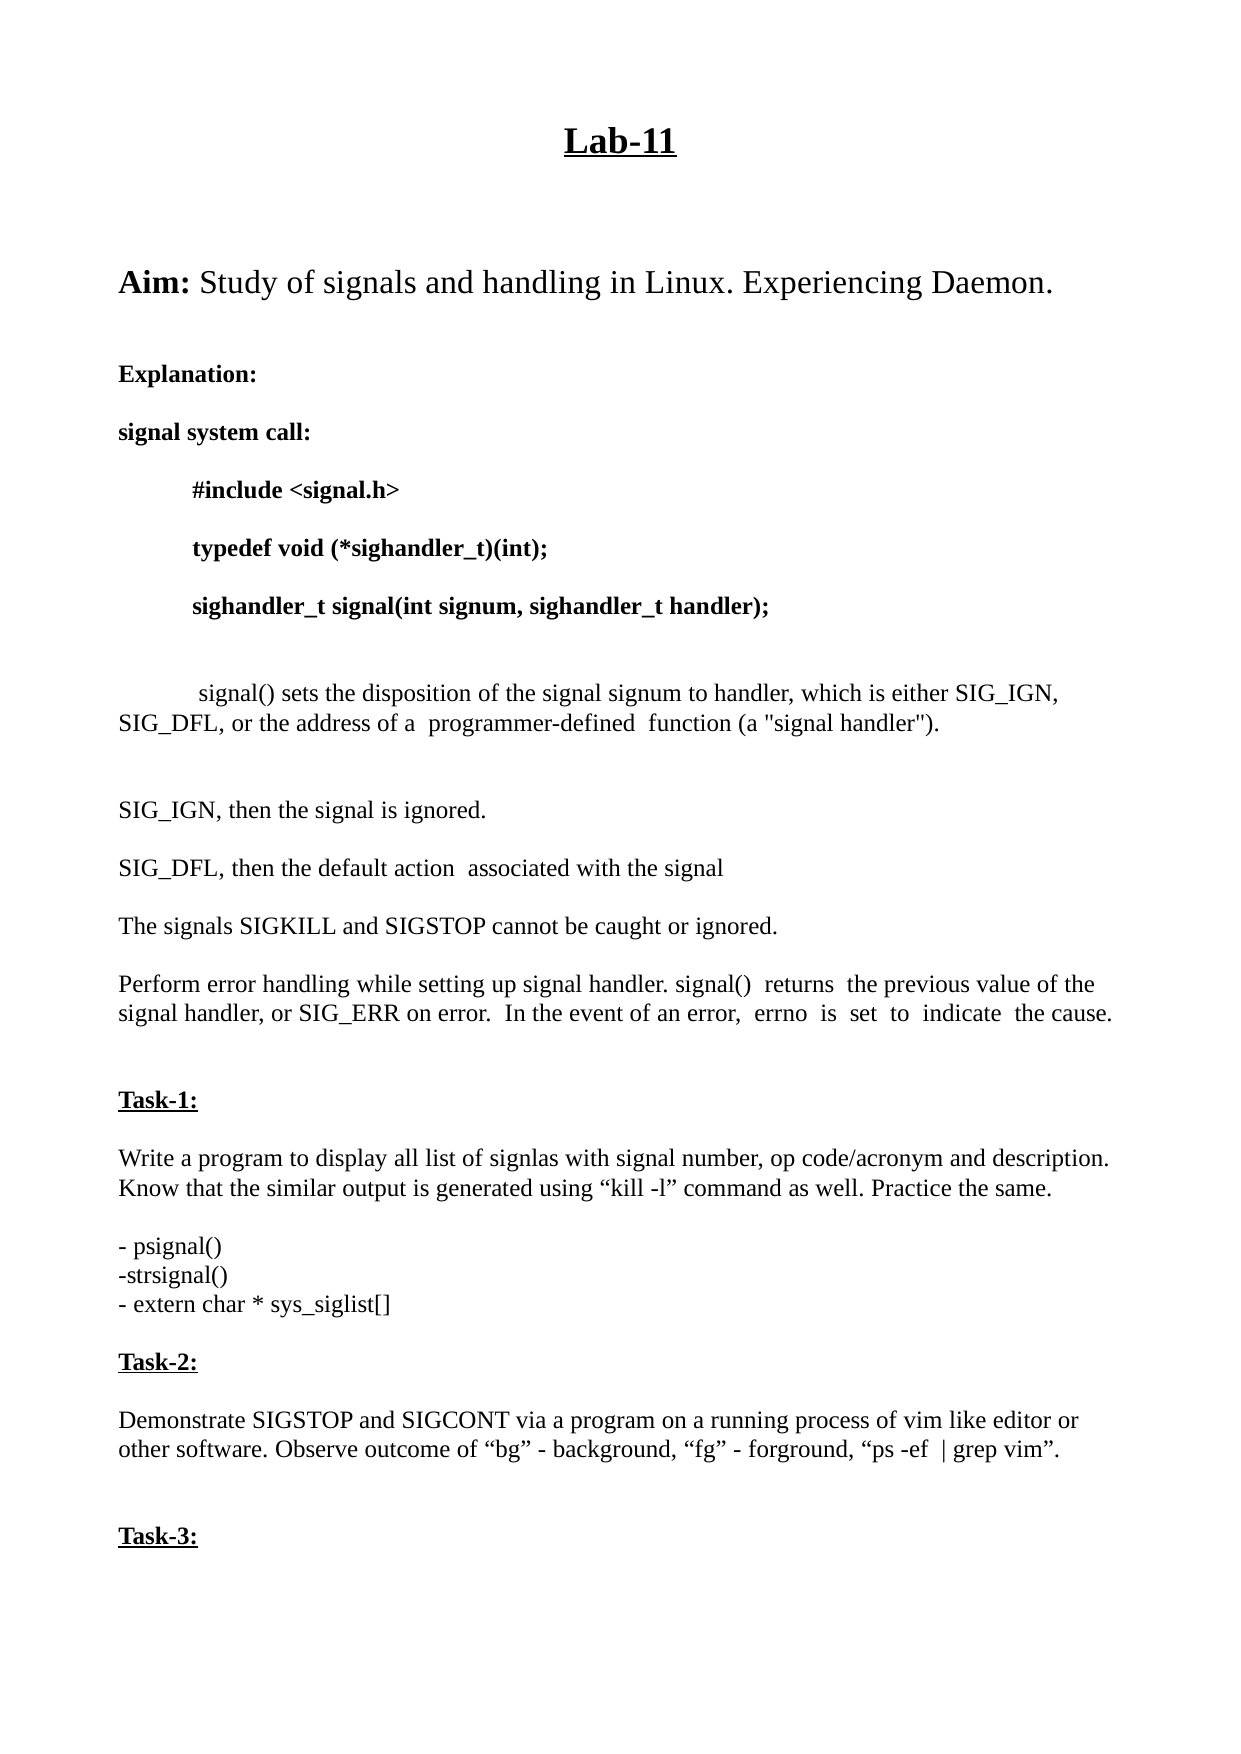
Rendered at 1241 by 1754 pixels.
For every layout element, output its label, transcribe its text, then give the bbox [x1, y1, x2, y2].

text Explanation: [118, 359, 1122, 388]
text Lab-11 [118, 118, 1122, 161]
text -strsignal() [118, 1259, 1122, 1289]
text Aim: Study of signals and handling in Linux. Experiencing Daemon. [118, 262, 1122, 301]
text signal system call: [118, 417, 1122, 446]
text Task-2: [118, 1347, 1122, 1376]
text #include <signal.h> [118, 475, 1122, 504]
text Perform error handling while setting up signal handler. signal() returns the previous value of the signal handler, or SIG_ERR on error. In the event of an error, errno is set to indicate the cause. [118, 969, 1122, 1027]
text Task-1: [118, 1085, 1122, 1114]
text The signals SIGKILL and SIGSTOP cannot be caught or ignored. [118, 911, 1122, 940]
text sighandler_t signal(int signum, sighandler_t handler); [118, 591, 1122, 620]
text SIG_IGN, then the signal is ignored. [118, 794, 1122, 824]
text Demonstrate SIGSTOP and SIGCONT via a program on a running process of vim like editor or other software. Observe outcome of “bg” - background, “fg” - forground, “ps -ef | grep vim”. [118, 1405, 1122, 1463]
text - psignal() [118, 1231, 1122, 1259]
text signal() sets the disposition of the signal signum to handler, which is either SIG_IGN, SIG_DFL, or the address of a programmer-defined function (a "signal handler"). [118, 678, 1122, 736]
text Write a program to display all list of signlas with signal number, op code/acronym and description. Know that the similar output is generated using “kill -l” command as well. Practice the same. [118, 1143, 1122, 1201]
text Task-3: [118, 1521, 1122, 1550]
text - extern char * sys_siglist[] [118, 1289, 1122, 1318]
text typedef void (*sighandler_t)(int); [118, 533, 1122, 562]
text SIG_DFL, then the default action associated with the signal [118, 853, 1122, 882]
